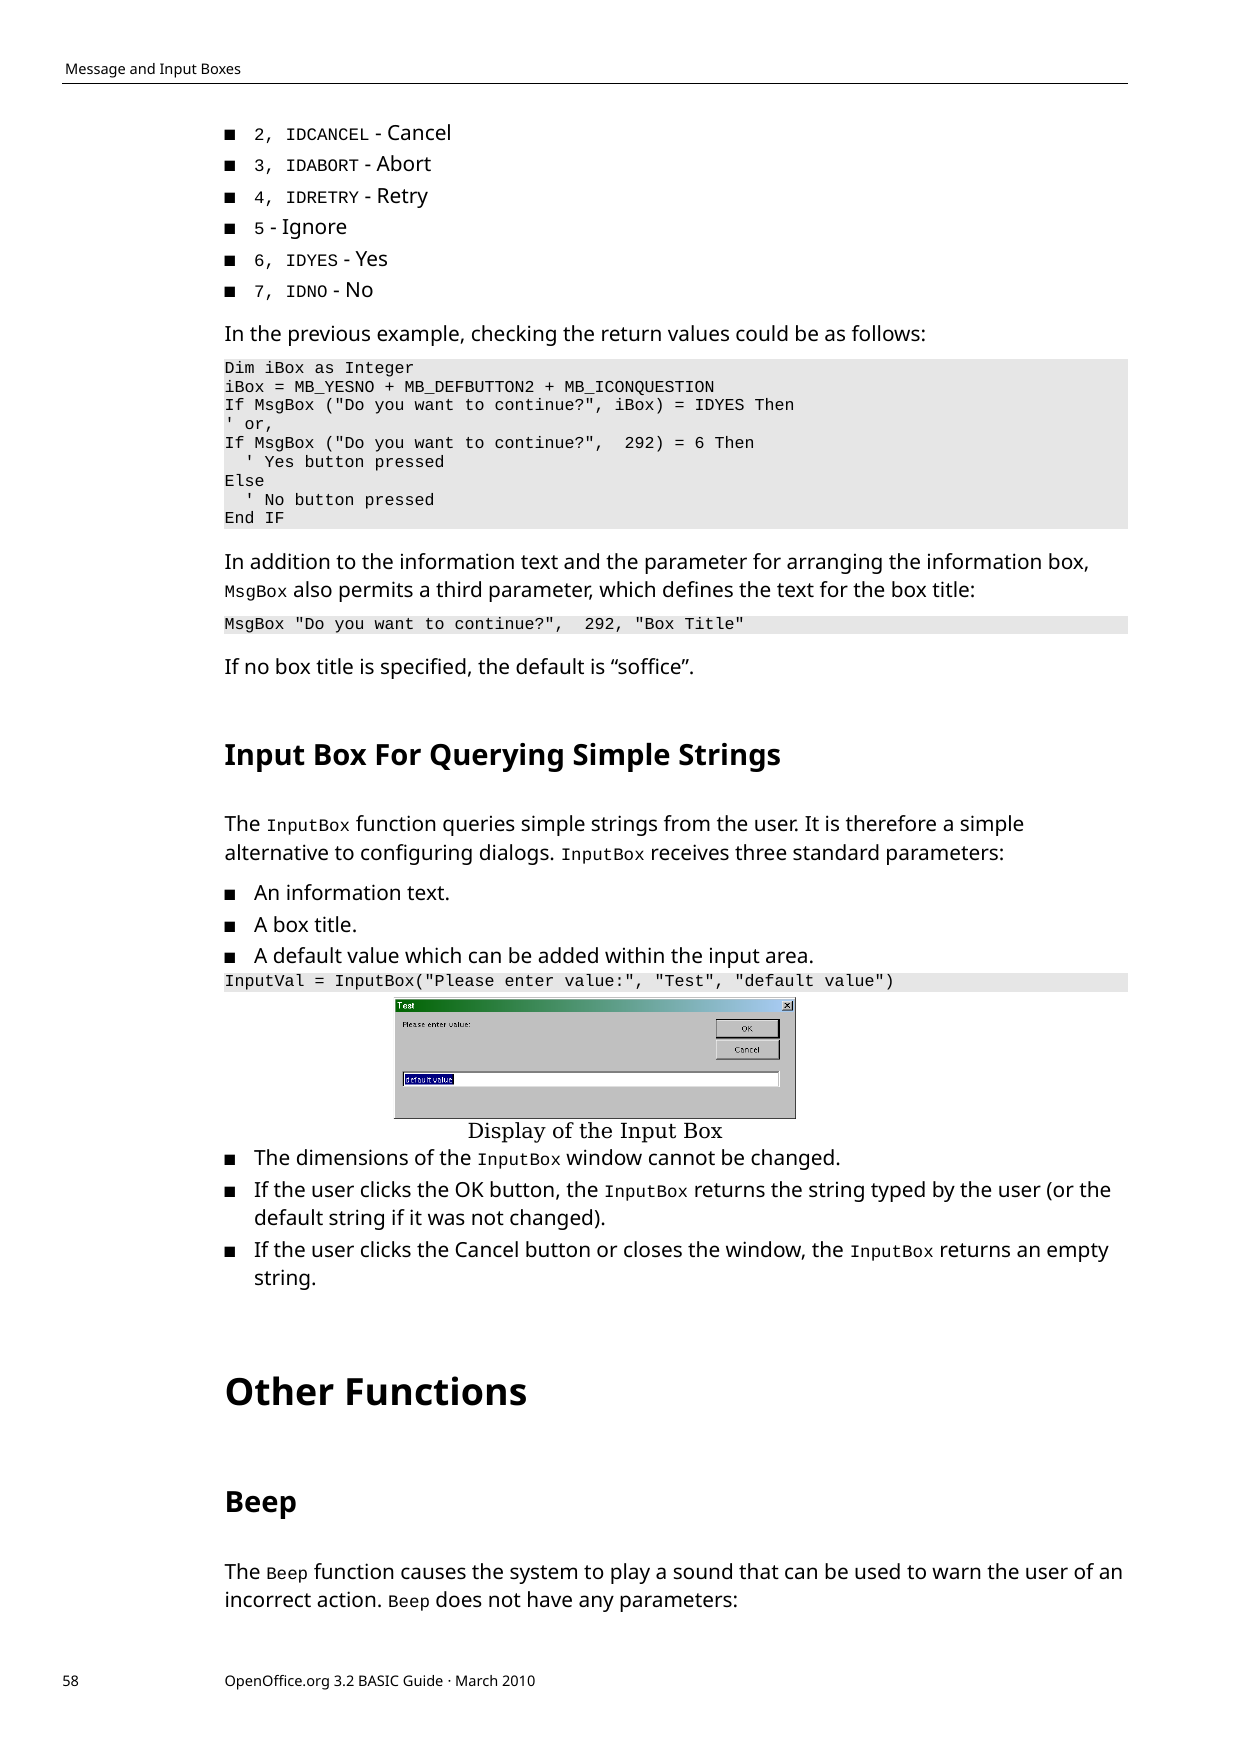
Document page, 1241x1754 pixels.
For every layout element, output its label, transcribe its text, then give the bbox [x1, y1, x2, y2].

list A default value which can be added within the input area. [224, 941, 1128, 970]
subtitle Input Box For Querying Simple Strings [224, 734, 1128, 774]
text The Beep function causes the system to play a sound that can be used to warn the user of an incorrect action. Beep does not have any parameters: [224, 1557, 1128, 1614]
list An information text. [224, 878, 1128, 907]
picture [393, 997, 796, 1119]
text Display of the Input Box [62, 998, 1128, 1143]
list The dimensions of the InputBox window cannot be changed. [224, 1143, 1128, 1172]
list 5 - Ignore [224, 212, 1128, 241]
list 4, IDRETRY - Retry [224, 181, 1128, 209]
text In the previous example, checking the return values could be as follows: [224, 319, 1128, 347]
list 2, IDCANCEL - Cancel [224, 118, 1128, 147]
text The InputBox function queries simple strings from the user. It is therefore a simple alternative to configuring dialogs. InputBox receives three standard parameters: [224, 809, 1128, 866]
subtitle Other Functions [224, 1365, 1128, 1416]
text InputVal = InputBox("Please enter value:", "Test", "default value") [224, 973, 1128, 992]
list 6, IDYES - Yes [224, 244, 1128, 272]
list 3, IDABORT - Abort [224, 149, 1128, 178]
text If no box title is specified, the default is “soffice”. [224, 652, 1128, 681]
text MsgBox "Do you want to continue?", 292, "Box Title" [224, 616, 1128, 634]
subtitle Beep [224, 1481, 1128, 1521]
list A box title. [224, 910, 1128, 938]
list If the user clicks the Cancel button or closes the window, the InputBox returns an empty string. [224, 1235, 1128, 1292]
text Dim iBox as Integer iBox = MB_YESNO + MB_DEFBUTTON2 + MB_ICONQUESTION If MsgBox ("Do you want to continue?", iBox) = IDYES Then ' or, If MsgBox ("Do you want to continue?", 292) = 6 Then ' Yes button pressed Else ' No button pressed End IF [224, 359, 1128, 529]
list 7, IDNO - No [224, 275, 1128, 304]
text In addition to the information text and the parameter for arranging the information box, MsgBox also permits a third parameter, which defines the text for the box title: [224, 547, 1128, 604]
list If the user clicks the OK button, the InputBox returns the string typed by the user (or the default string if it was not changed). [224, 1175, 1128, 1232]
